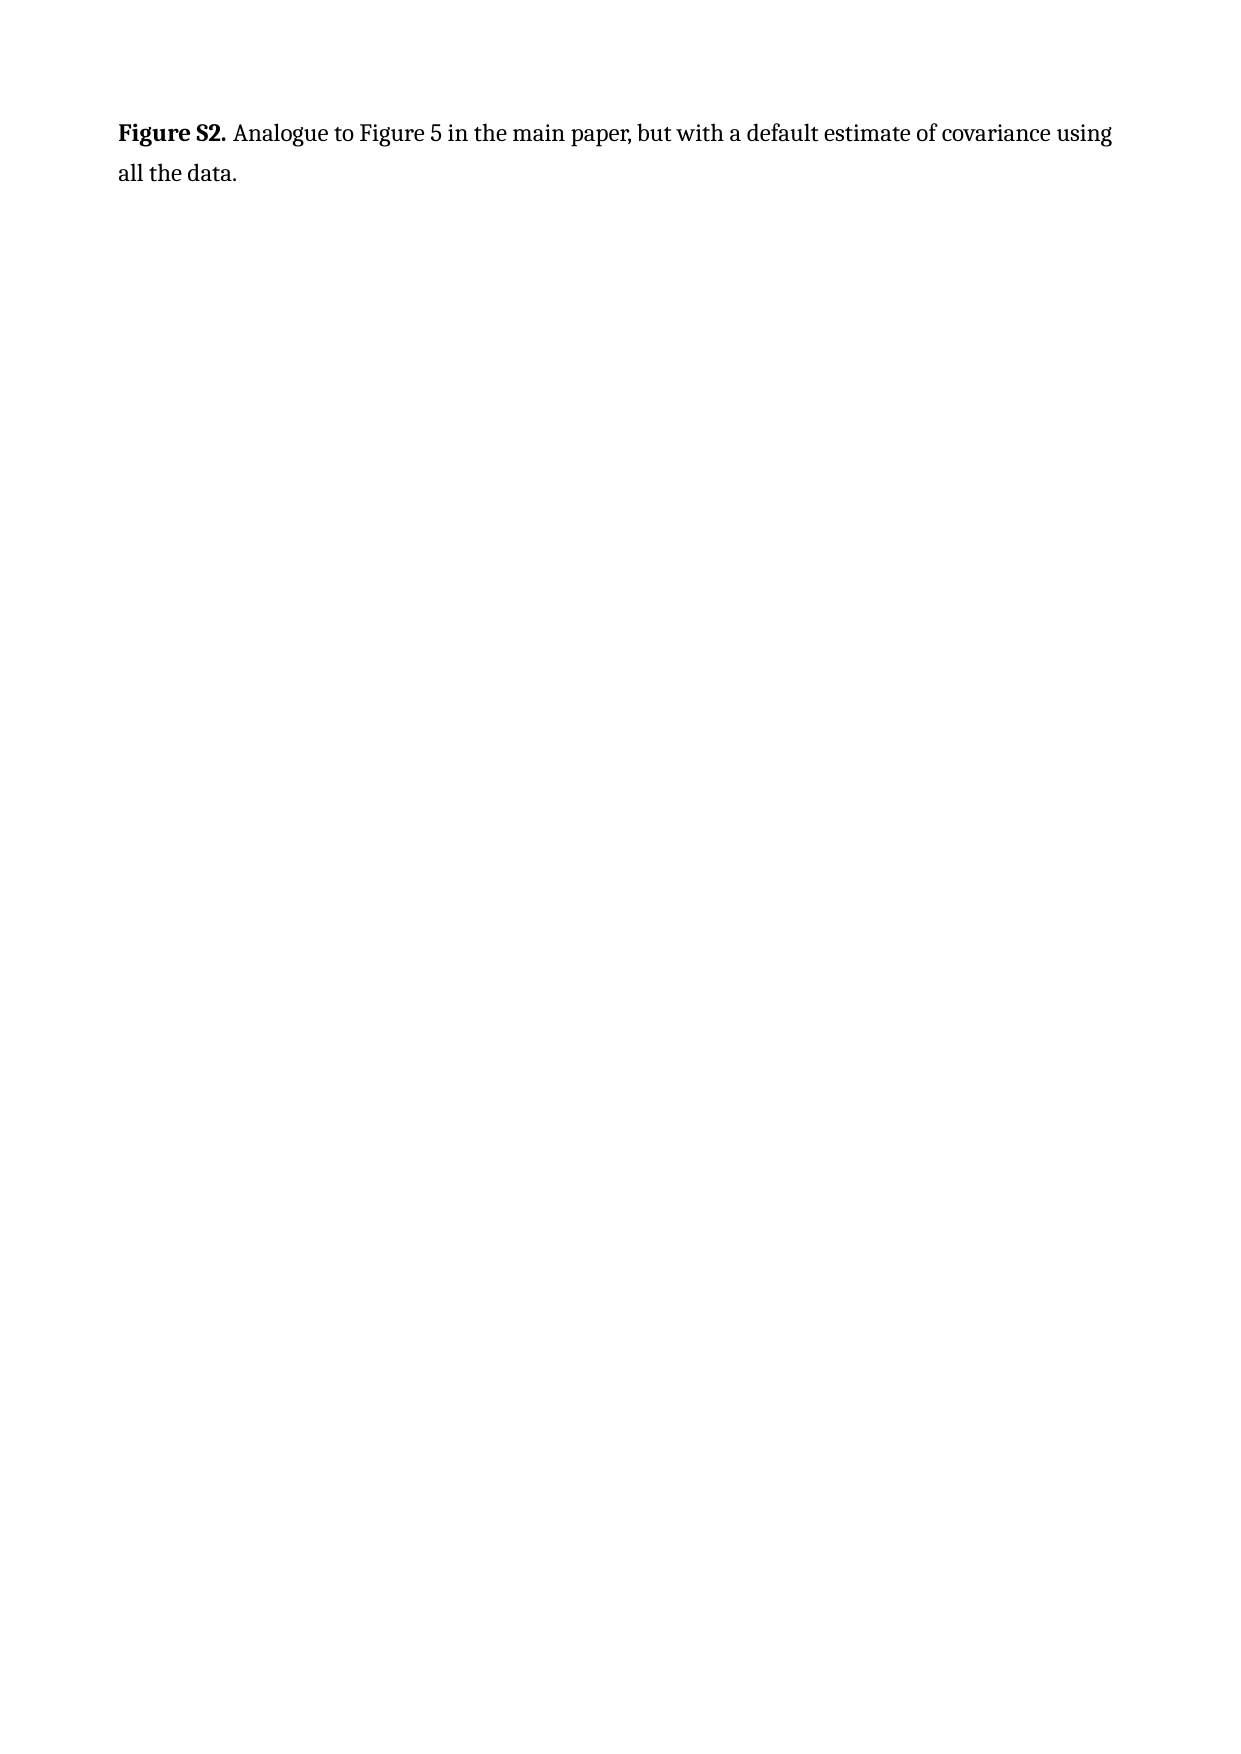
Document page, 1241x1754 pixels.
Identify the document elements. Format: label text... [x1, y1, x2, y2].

text Figure S2. Analogue to Figure 5 in the main paper, but with a default estimate of covariance using all the data. [118, 118, 1122, 187]
